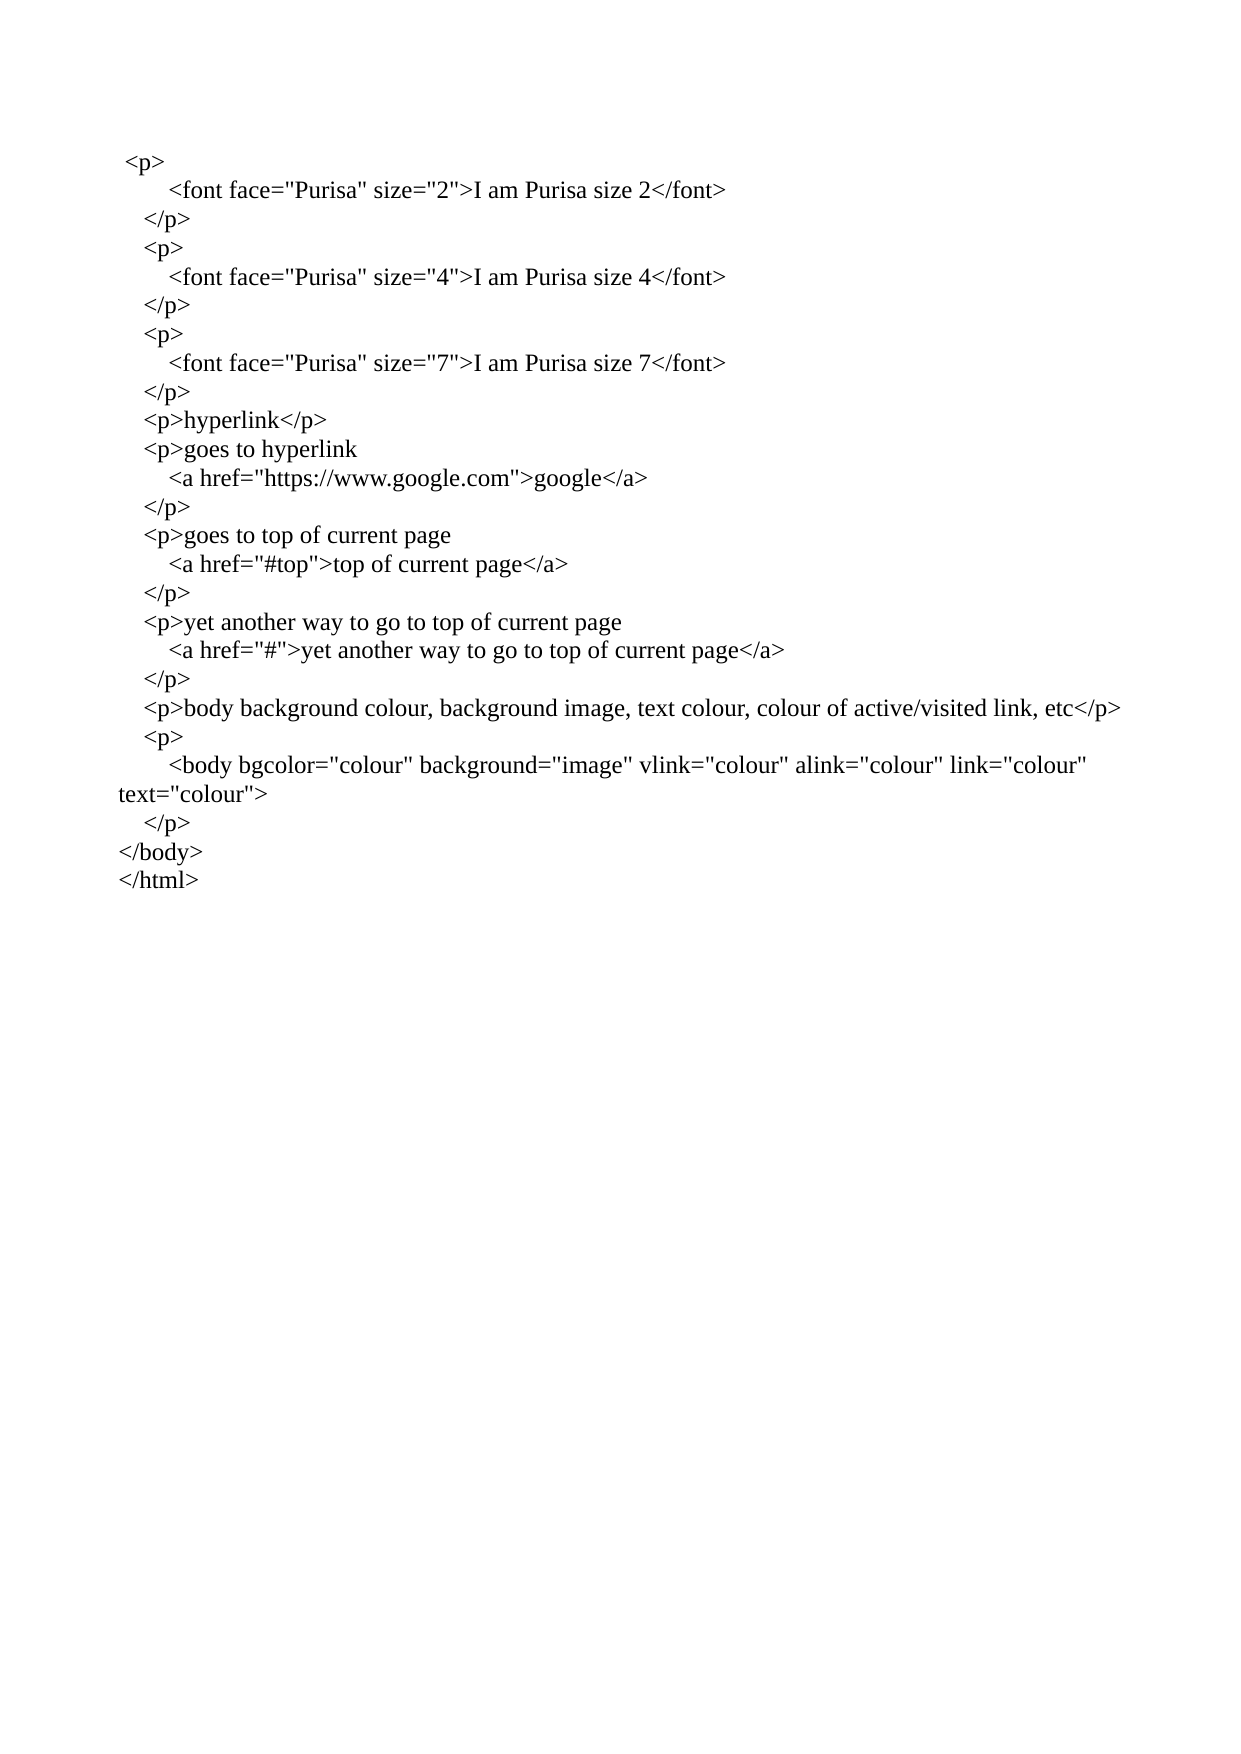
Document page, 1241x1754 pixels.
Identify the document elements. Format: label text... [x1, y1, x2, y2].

text </p> [118, 664, 1122, 693]
text <p>body background colour, background image, text colour, colour of active/visited link, etc</p> [118, 693, 1122, 722]
text <p>goes to hyperlink [118, 434, 1122, 463]
text <font face="Purisa" size="7">I am Purisa size 7</font> [118, 348, 1122, 377]
text </p> [118, 377, 1122, 406]
text </html> [118, 866, 1122, 894]
text <a href="#top">top of current page</a> [118, 549, 1122, 578]
text </body> [118, 837, 1122, 866]
text <a href="#">yet another way to go to top of current page</a> [118, 636, 1122, 664]
text </p> [118, 808, 1122, 837]
text <a href="https://www.google.com">google</a> [118, 463, 1122, 492]
text <font face="Purisa" size="4">I am Purisa size 4</font> [118, 262, 1122, 291]
text <font face="Purisa" size="2">I am Purisa size 2</font> [118, 176, 1122, 204]
text </p> [118, 291, 1122, 319]
text </p> [118, 578, 1122, 607]
text <p> [118, 722, 1122, 751]
text <p> [118, 319, 1122, 348]
text <p> [118, 147, 1122, 176]
text <body bgcolor="colour" background="image" vlink="colour" alink="colour" link="colour" text="colour"> [118, 751, 1122, 808]
text <p>goes to top of current page [118, 521, 1122, 549]
text <p>hyperlink</p> [118, 406, 1122, 434]
text <p> [118, 233, 1122, 262]
text <p>yet another way to go to top of current page [118, 607, 1122, 636]
text </p> [118, 492, 1122, 521]
text </p> [118, 204, 1122, 233]
